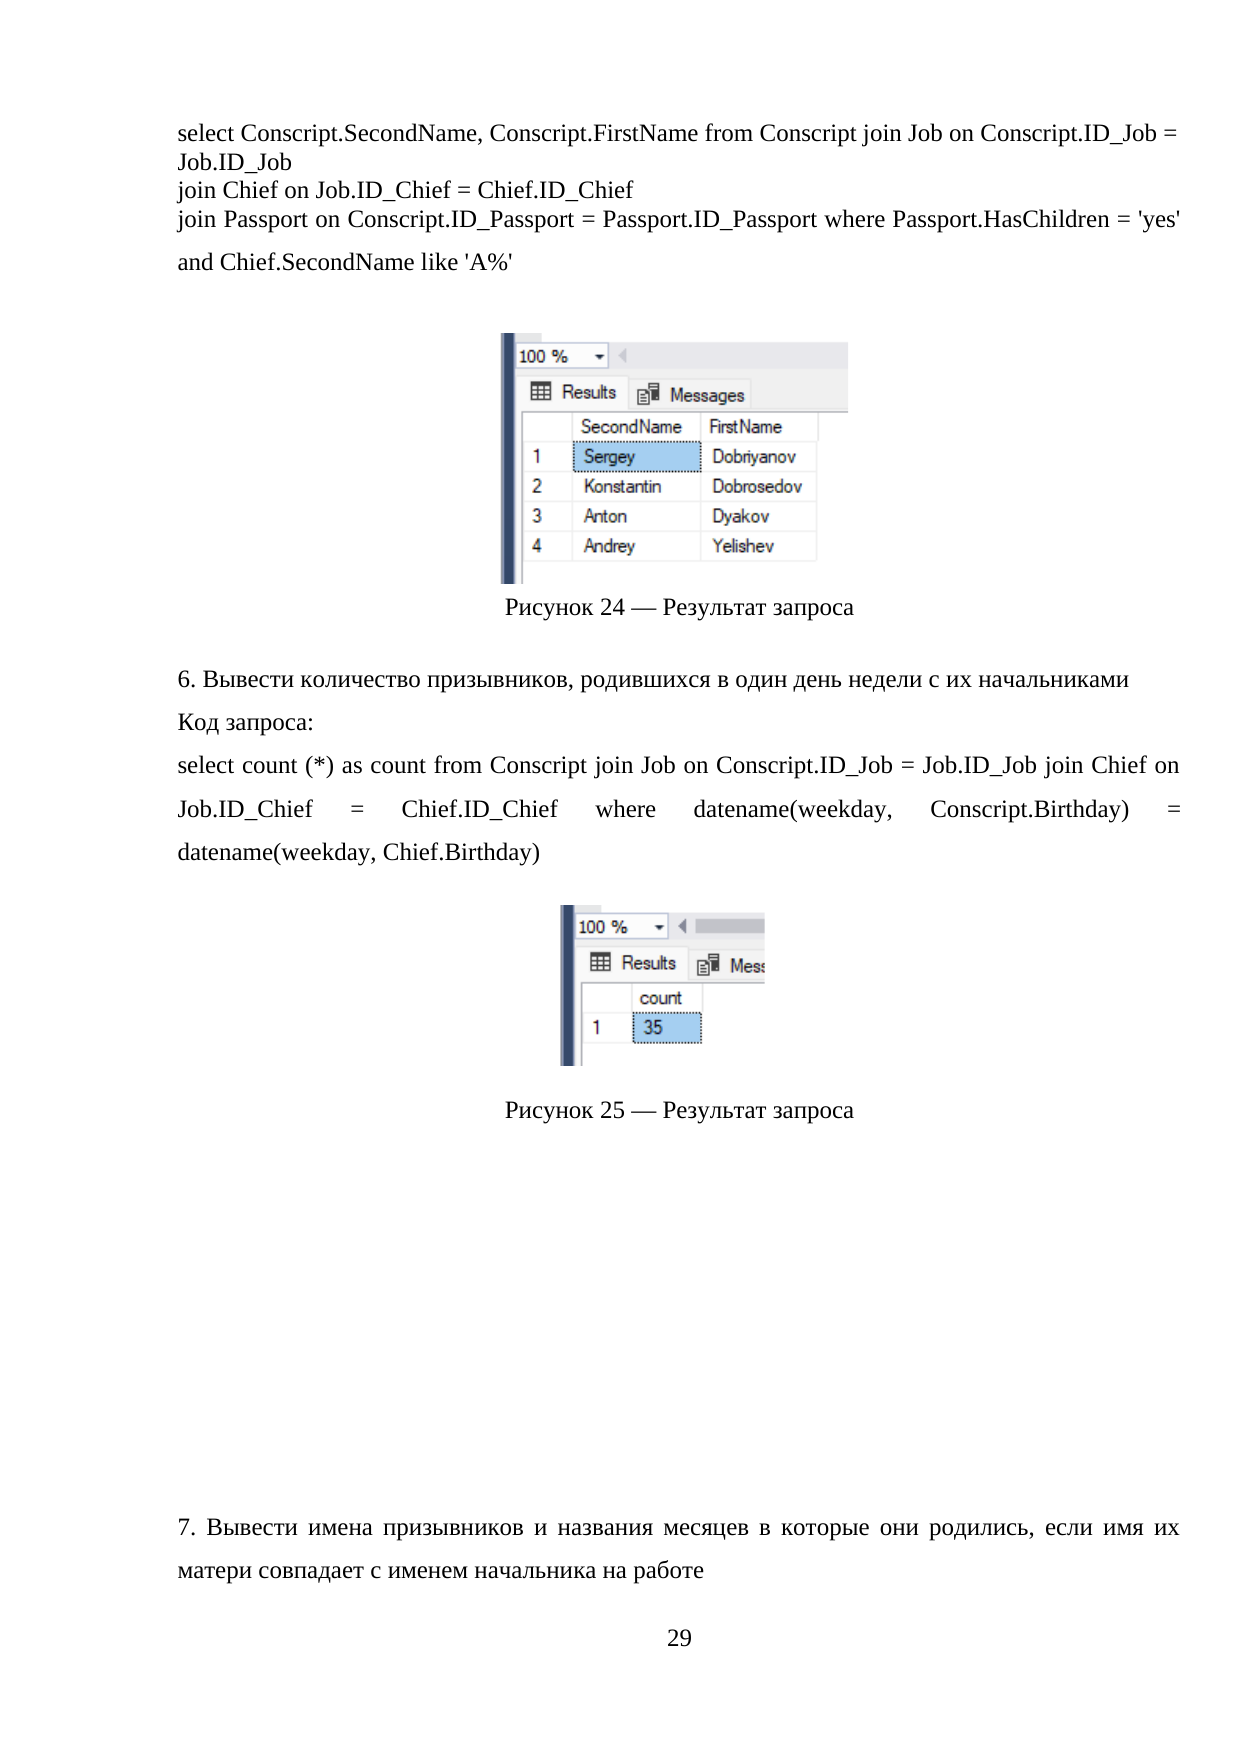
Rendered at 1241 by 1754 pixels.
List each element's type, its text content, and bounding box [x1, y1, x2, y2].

text select count (*) as count from Conscript join Job on Conscript.ID_Job = Job.ID_Job join Chief on Job.ID_Chief = Chief.ID_Chief where datename(weekday, Conscript.Birthday) = datename(weekday, Chief.Birthday) [177, 751, 1181, 866]
text 7. Вывести имена призывников и названия месяцев в которые они родились, если имя их матери совпадает с именем начальника на работе [177, 1512, 1181, 1584]
picture [556, 905, 765, 1066]
text select Conscript.SecondName, Conscript.FirstName from Conscript join Job on Conscript.ID_Job = Job.ID_Job [177, 118, 1181, 176]
text join Passport on Conscript.ID_Passport = Passport.ID_Passport where Passport.HasChildren = 'yes' and Chief.SecondName like 'A%' [177, 204, 1181, 276]
text join Chief on Job.ID_Chief = Chief.ID_Chief [177, 176, 1181, 204]
picture [495, 333, 849, 584]
text Рисунок 25 — Результат запроса [177, 1096, 1181, 1124]
text 6. Вывести количество призывников, родившихся в один день недели с их начальниками [177, 664, 1181, 693]
text Рисунок 24 — Результат запроса [177, 592, 1181, 621]
text Код запроса: [177, 707, 1181, 736]
